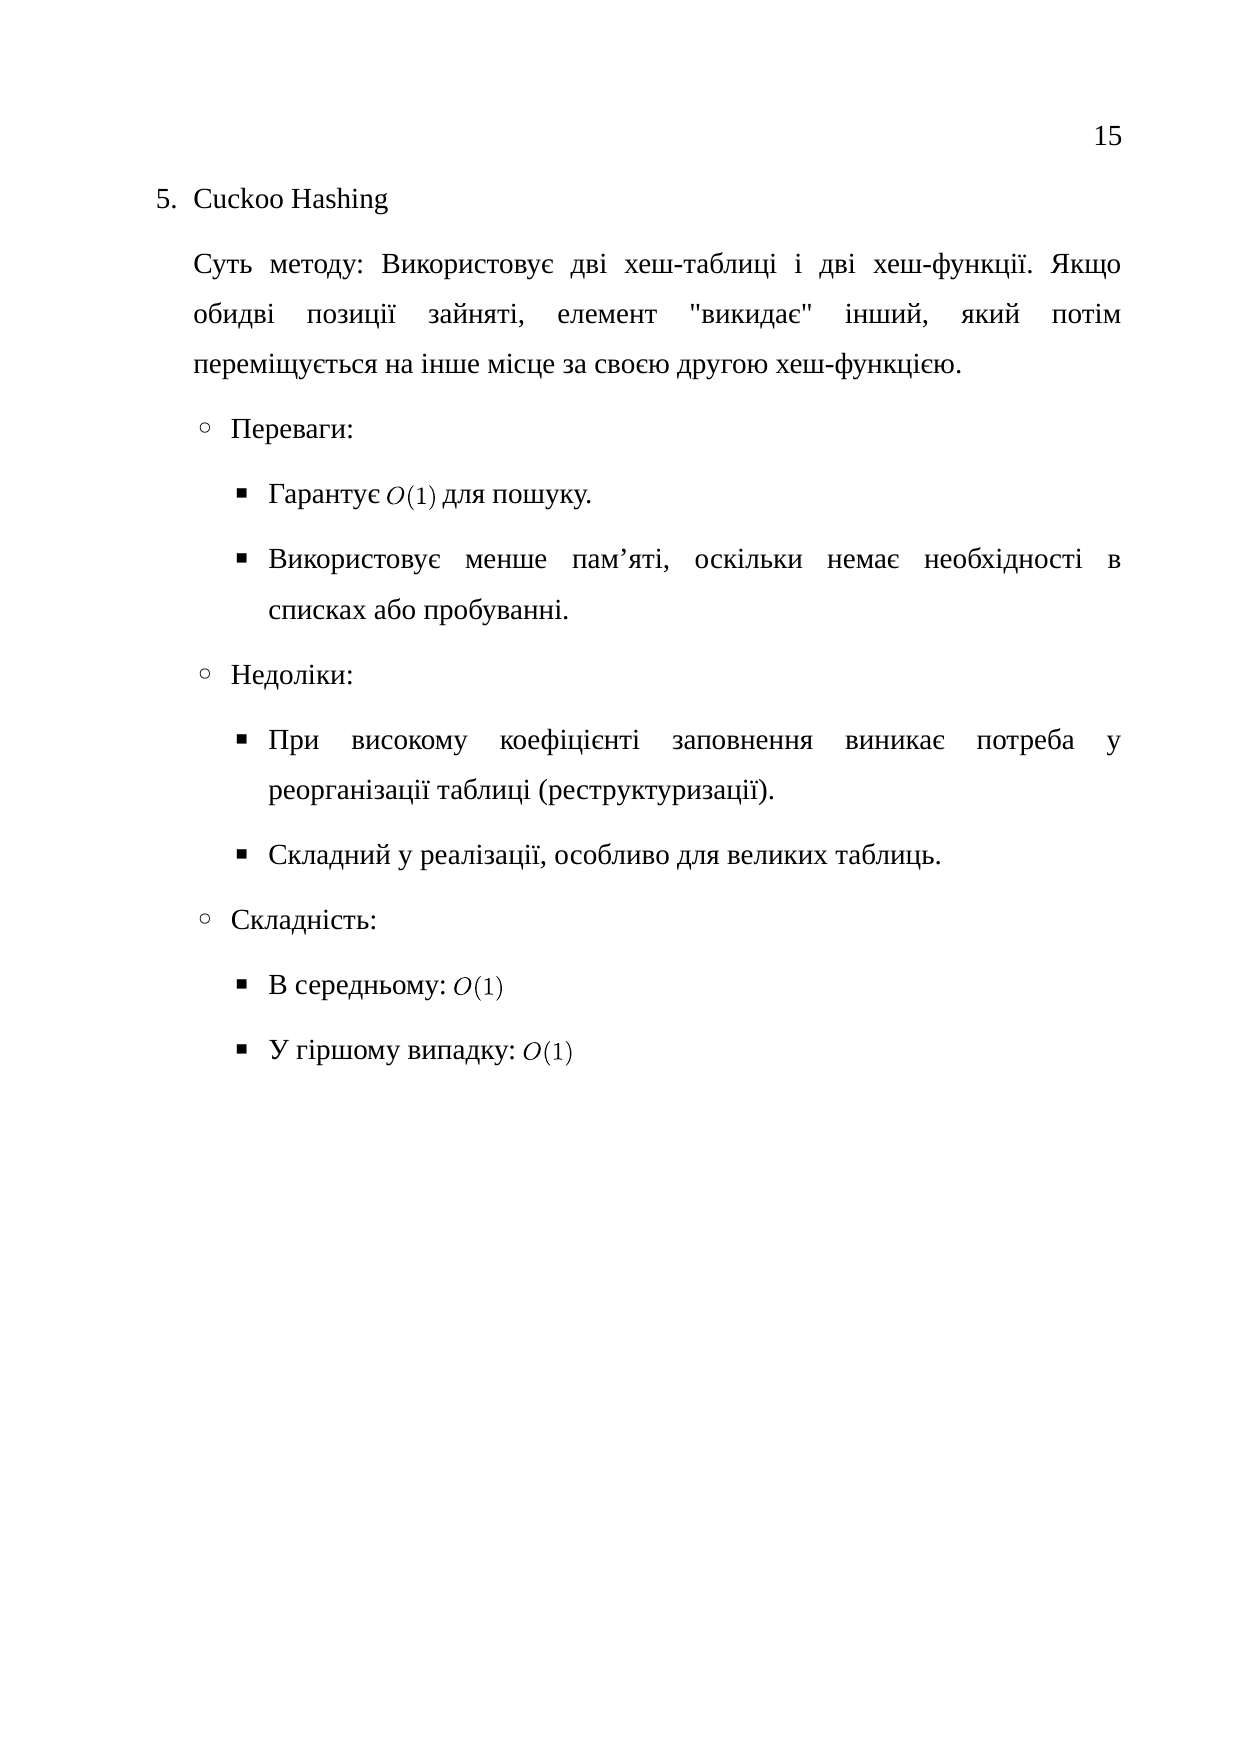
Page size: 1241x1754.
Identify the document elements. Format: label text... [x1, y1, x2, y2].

list Суть методу: Використовує дві хеш-таблиці і дві хеш-функції. Якщо обидві позиції зайняті, елемент "викидає" інший, який потім переміщується на інше місце за своєю другою хеш-функцією. [156, 246, 1122, 380]
list У гіршому випадку: [231, 1032, 1122, 1066]
list При високому коефіцієнті заповнення виникає потреба у реорганізації таблиці (реструктуризації). [231, 722, 1122, 806]
list Складний у реалізації, особливо для великих таблиць. [231, 837, 1122, 871]
list Складність: [193, 902, 1122, 936]
list Cuckoo Hashing [156, 181, 1122, 215]
list Недоліки: [193, 657, 1122, 691]
list Використовує менше пам’яті, оскільки немає необхідності в списках або пробуванні. [231, 542, 1122, 626]
list В середньому: [231, 967, 1122, 1001]
list Переваги: [193, 412, 1122, 445]
list Гарантує для пошуку. [231, 477, 1122, 510]
